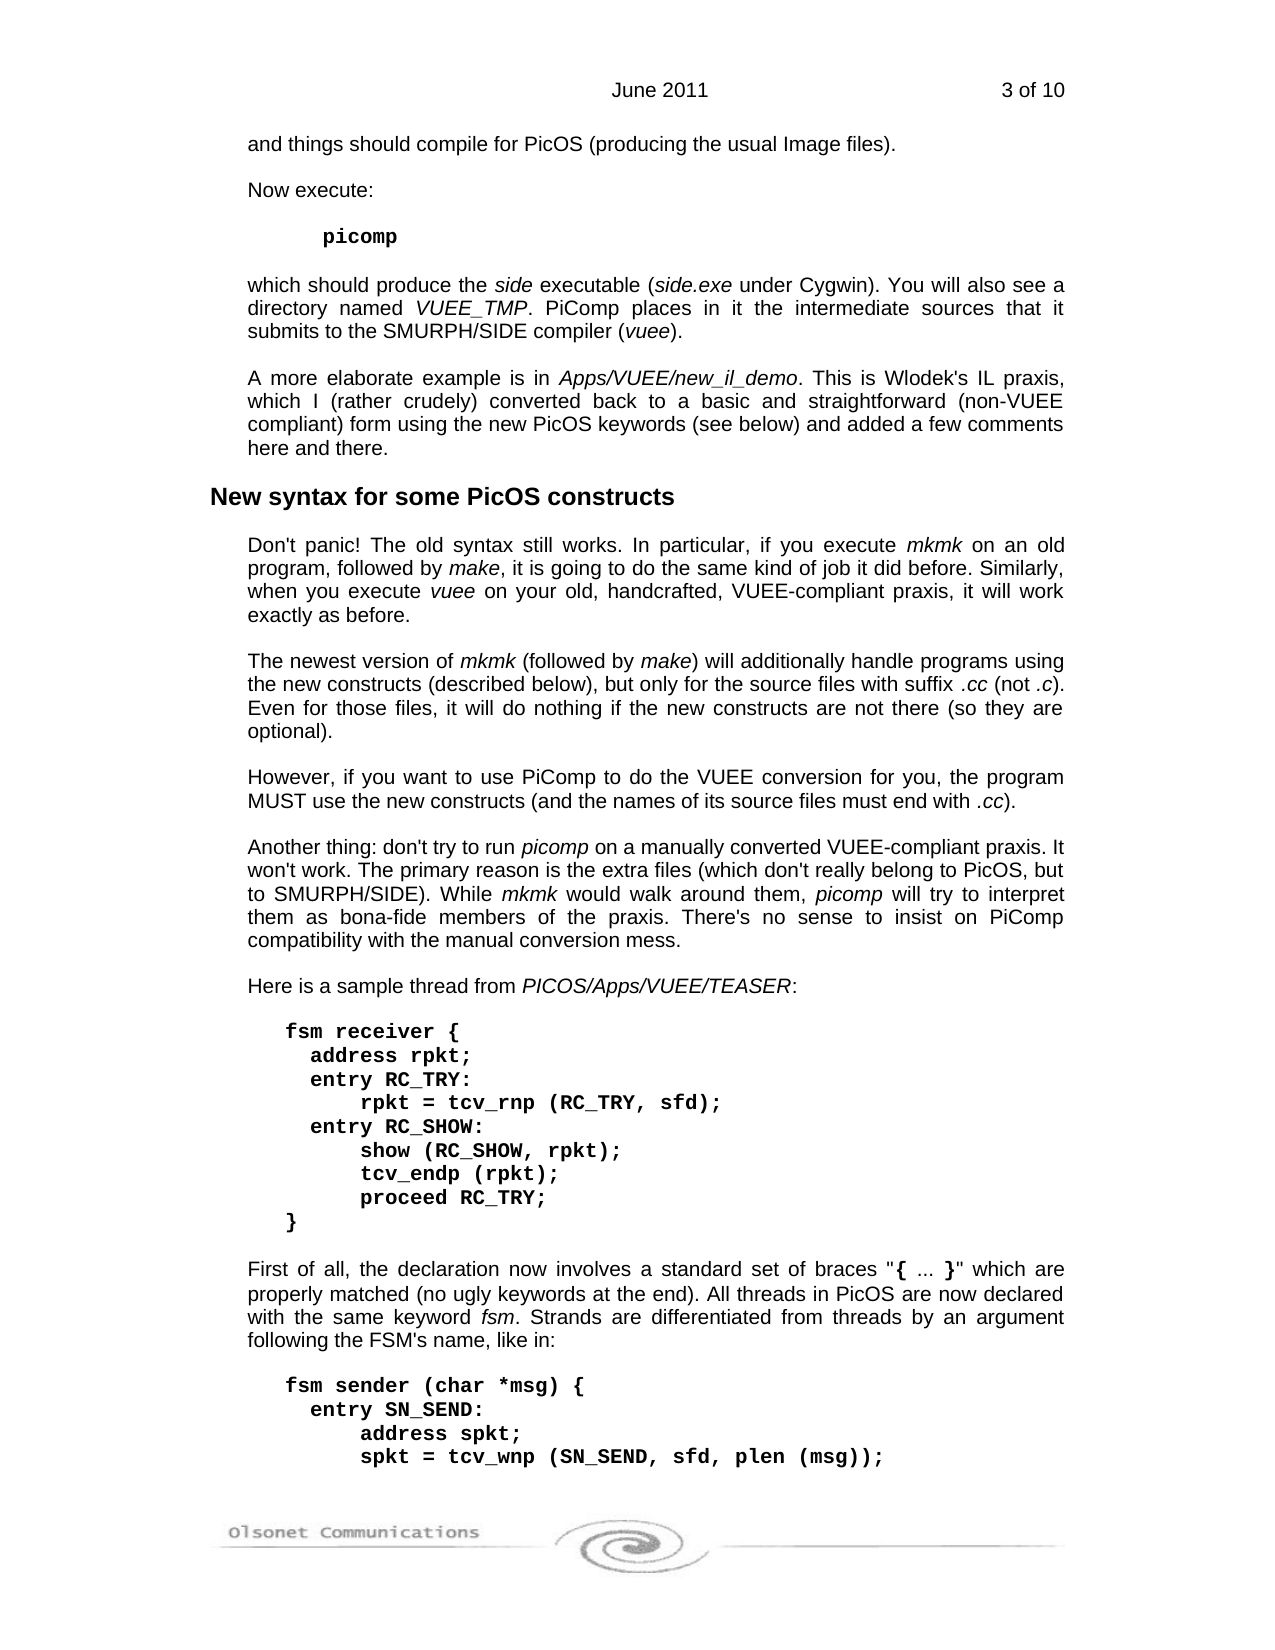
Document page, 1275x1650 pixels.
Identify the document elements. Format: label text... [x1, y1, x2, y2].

text entry SN_SEND: [285, 1399, 1065, 1423]
text and things should compile for PicOS (producing the usual Image files). [247, 132, 1065, 155]
picture [210, 1504, 1065, 1596]
text tcv_endp (rpkt); [285, 1163, 1065, 1187]
text Here is a sample thread from PICOS/Apps/VUEE/TEASER: [247, 975, 1065, 998]
text rpkt = tcv_rnp (RC_TRY, sfd); [285, 1092, 1065, 1116]
text proceed RC_TRY; [285, 1187, 1065, 1211]
text which should produce the side executable (side.exe under Cygwin). You will also see a directory named VUEE_TMP. PiComp places in it the intermediate sources that it submits to the SMURPH/SIDE compiler (vuee). [247, 273, 1065, 343]
text The newest version of mkmk (followed by make) will additionally handle programs using the new constructs (described below), but only for the source files with suffix .cc (not .c). Even for those files, it will do nothing if the new constructs are not there (so they are optional). [247, 650, 1065, 743]
text Don't panic! The old syntax still works. In particular, if you execute mkmk on an old program, followed by make, it is going to do the same kind of job it did before. Similarly, when you execute vuee on your old, handcrafted, VUEE-compliant praxis, it will work exactly as before. [247, 534, 1065, 627]
text address spkt; [285, 1423, 1065, 1446]
text Another thing: don't try to run picomp on a manually converted VUEE-compliant praxis. It won't work. The primary reason is the extra files (which don't really belong to PicOS, but to SMURPH/SIDE). While mkmk would walk around them, picomp will try to interpret them as bona-fide members of the praxis. There's no sense to insist on PiComp compatibility with the manual conversion mess. [247, 836, 1065, 952]
text First of all, the declaration now involves a standard set of braces "{ ... }" which are properly matched (no ugly keywords at the end). All threads in PicOS are now declared with the same keyword fsm. Strands are differentiated from threads by an argument following the FSM's name, like in: [247, 1257, 1065, 1352]
text Now execute: [247, 179, 1065, 202]
text A more elaborate example is in Apps/VUEE/new_il_demo. This is Wlodek's IL praxis, which I (rather crudely) converted back to a basic and straightforward (non-VUEE compliant) form using the new PicOS keywords (see below) and added a few comments here and there. [247, 366, 1065, 459]
text entry RC_SHOW: [285, 1116, 1065, 1140]
subtitle New syntax for some PicOS constructs [210, 482, 1065, 510]
text picomp [247, 225, 1065, 250]
text entry RC_TRY: [285, 1069, 1065, 1092]
text spkt = tcv_wnp (SN_SEND, sfd, plen (msg)); [285, 1446, 1065, 1470]
text However, if you want to use PiComp to do the VUEE conversion for you, the program MUST use the new constructs (and the names of its source files must end with .cc). [247, 766, 1065, 812]
text address rpkt; [285, 1045, 1065, 1069]
text fsm receiver { [285, 1021, 1065, 1045]
text fsm sender (char *msg) { [285, 1376, 1065, 1399]
text show (RC_SHOW, rpkt); [285, 1140, 1065, 1163]
text } [285, 1211, 1065, 1234]
